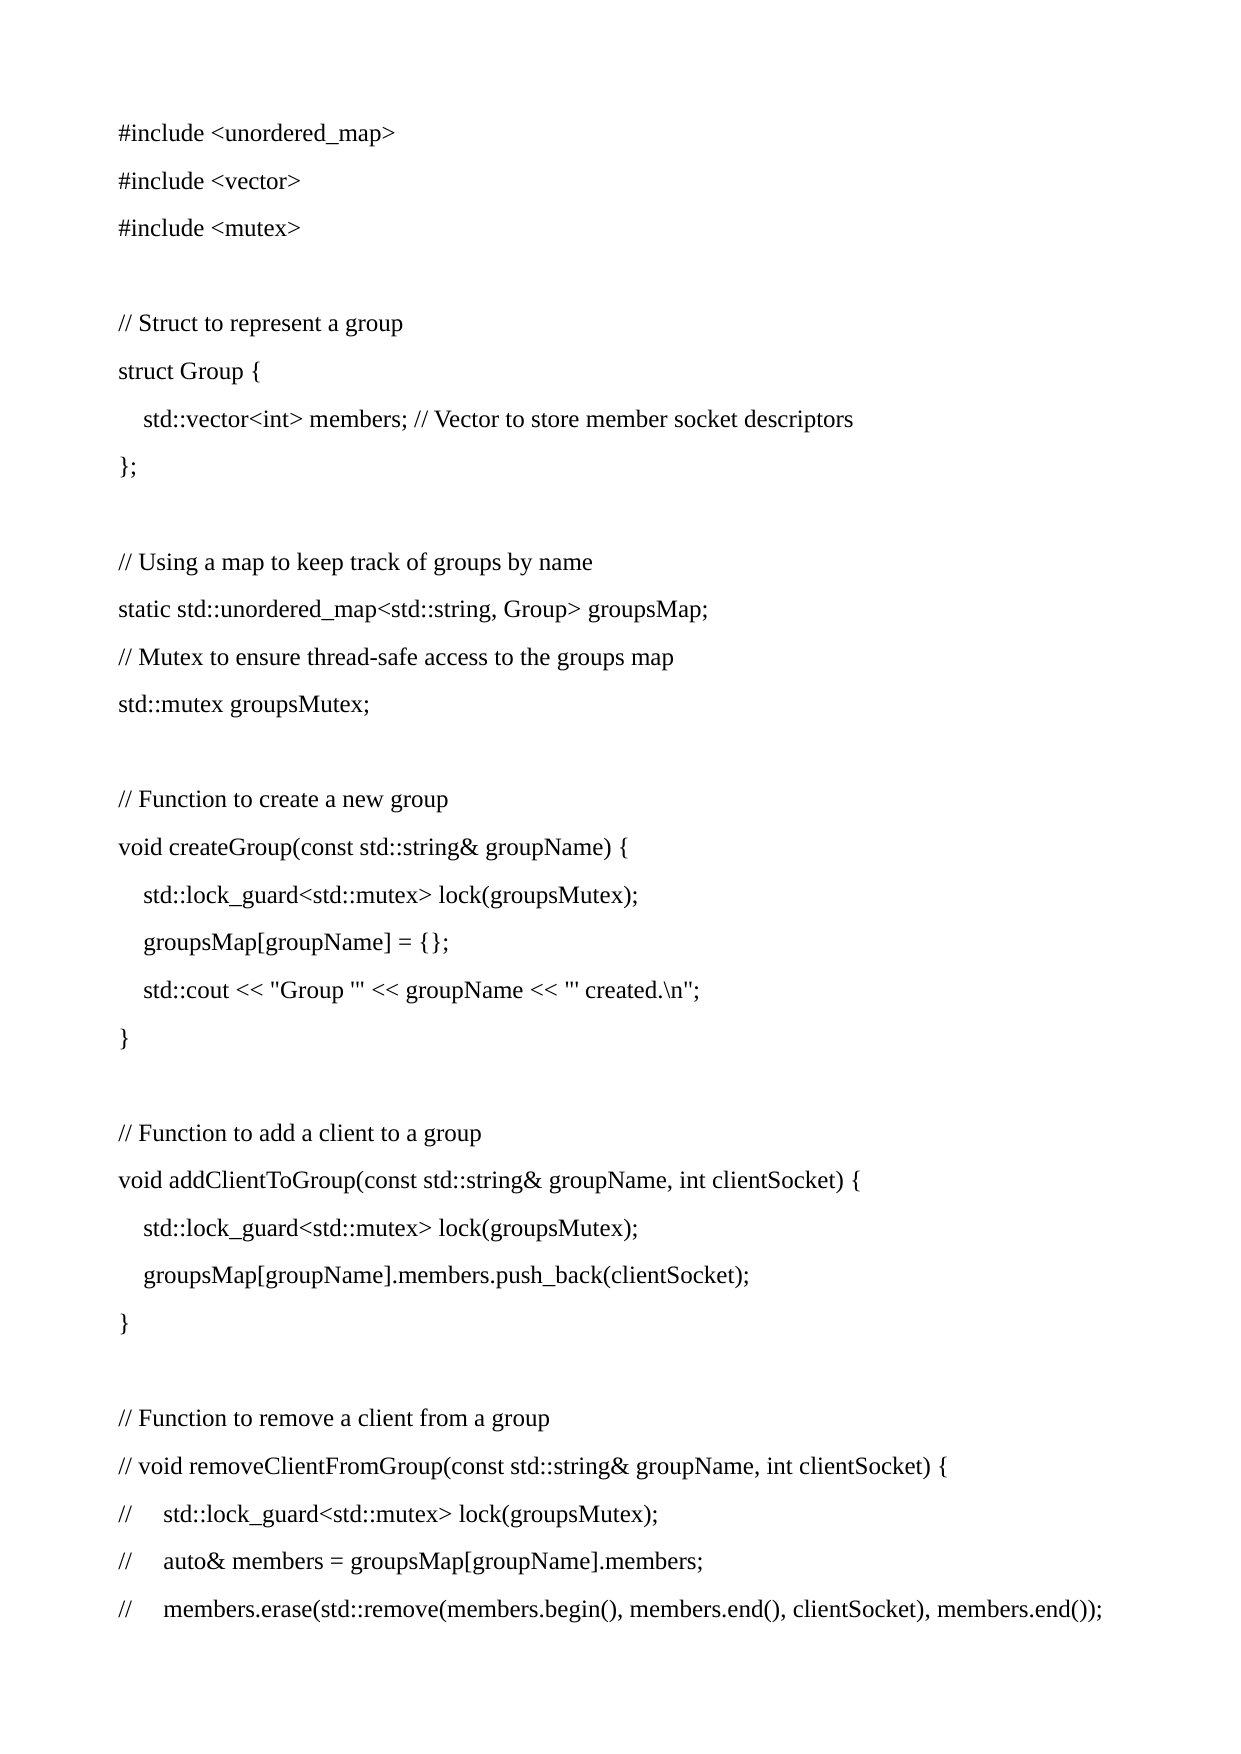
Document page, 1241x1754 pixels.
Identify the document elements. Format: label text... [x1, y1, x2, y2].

text std::lock_guard<std::mutex> lock(groupsMutex); [118, 880, 1122, 908]
text // Struct to represent a group [118, 308, 1122, 337]
text std::lock_guard<std::mutex> lock(groupsMutex); [118, 1213, 1122, 1242]
text #include <mutex> [118, 213, 1122, 242]
text }; [118, 451, 1122, 480]
text #include <unordered_map> [118, 118, 1122, 147]
text struct Group { [118, 356, 1122, 385]
text std::mutex groupsMutex; [118, 689, 1122, 718]
text // Function to remove a client from a group [118, 1403, 1122, 1432]
text void addClientToGroup(const std::string& groupName, int clientSocket) { [118, 1165, 1122, 1194]
text // Using a map to keep track of groups by name [118, 547, 1122, 575]
text std::vector<int> members; // Vector to store member socket descriptors [118, 404, 1122, 432]
text // std::lock_guard<std::mutex> lock(groupsMutex); [118, 1499, 1122, 1527]
text // Function to create a new group [118, 784, 1122, 813]
text static std::unordered_map<std::string, Group> groupsMap; [118, 594, 1122, 623]
text void createGroup(const std::string& groupName) { [118, 832, 1122, 861]
text } [118, 1023, 1122, 1051]
text // auto& members = groupsMap[groupName].members; [118, 1546, 1122, 1575]
text #include <vector> [118, 166, 1122, 194]
text std::cout << "Group '" << groupName << "' created.\n"; [118, 975, 1122, 1004]
text groupsMap[groupName] = {}; [118, 927, 1122, 956]
text // Mutex to ensure thread-safe access to the groups map [118, 642, 1122, 671]
text // members.erase(std::remove(members.begin(), members.end(), clientSocket), members.end()); [118, 1594, 1122, 1623]
text } [118, 1308, 1122, 1337]
text // Function to add a client to a group [118, 1118, 1122, 1147]
text groupsMap[groupName].members.push_back(clientSocket); [118, 1261, 1122, 1289]
text // void removeClientFromGroup(const std::string& groupName, int clientSocket) { [118, 1451, 1122, 1480]
